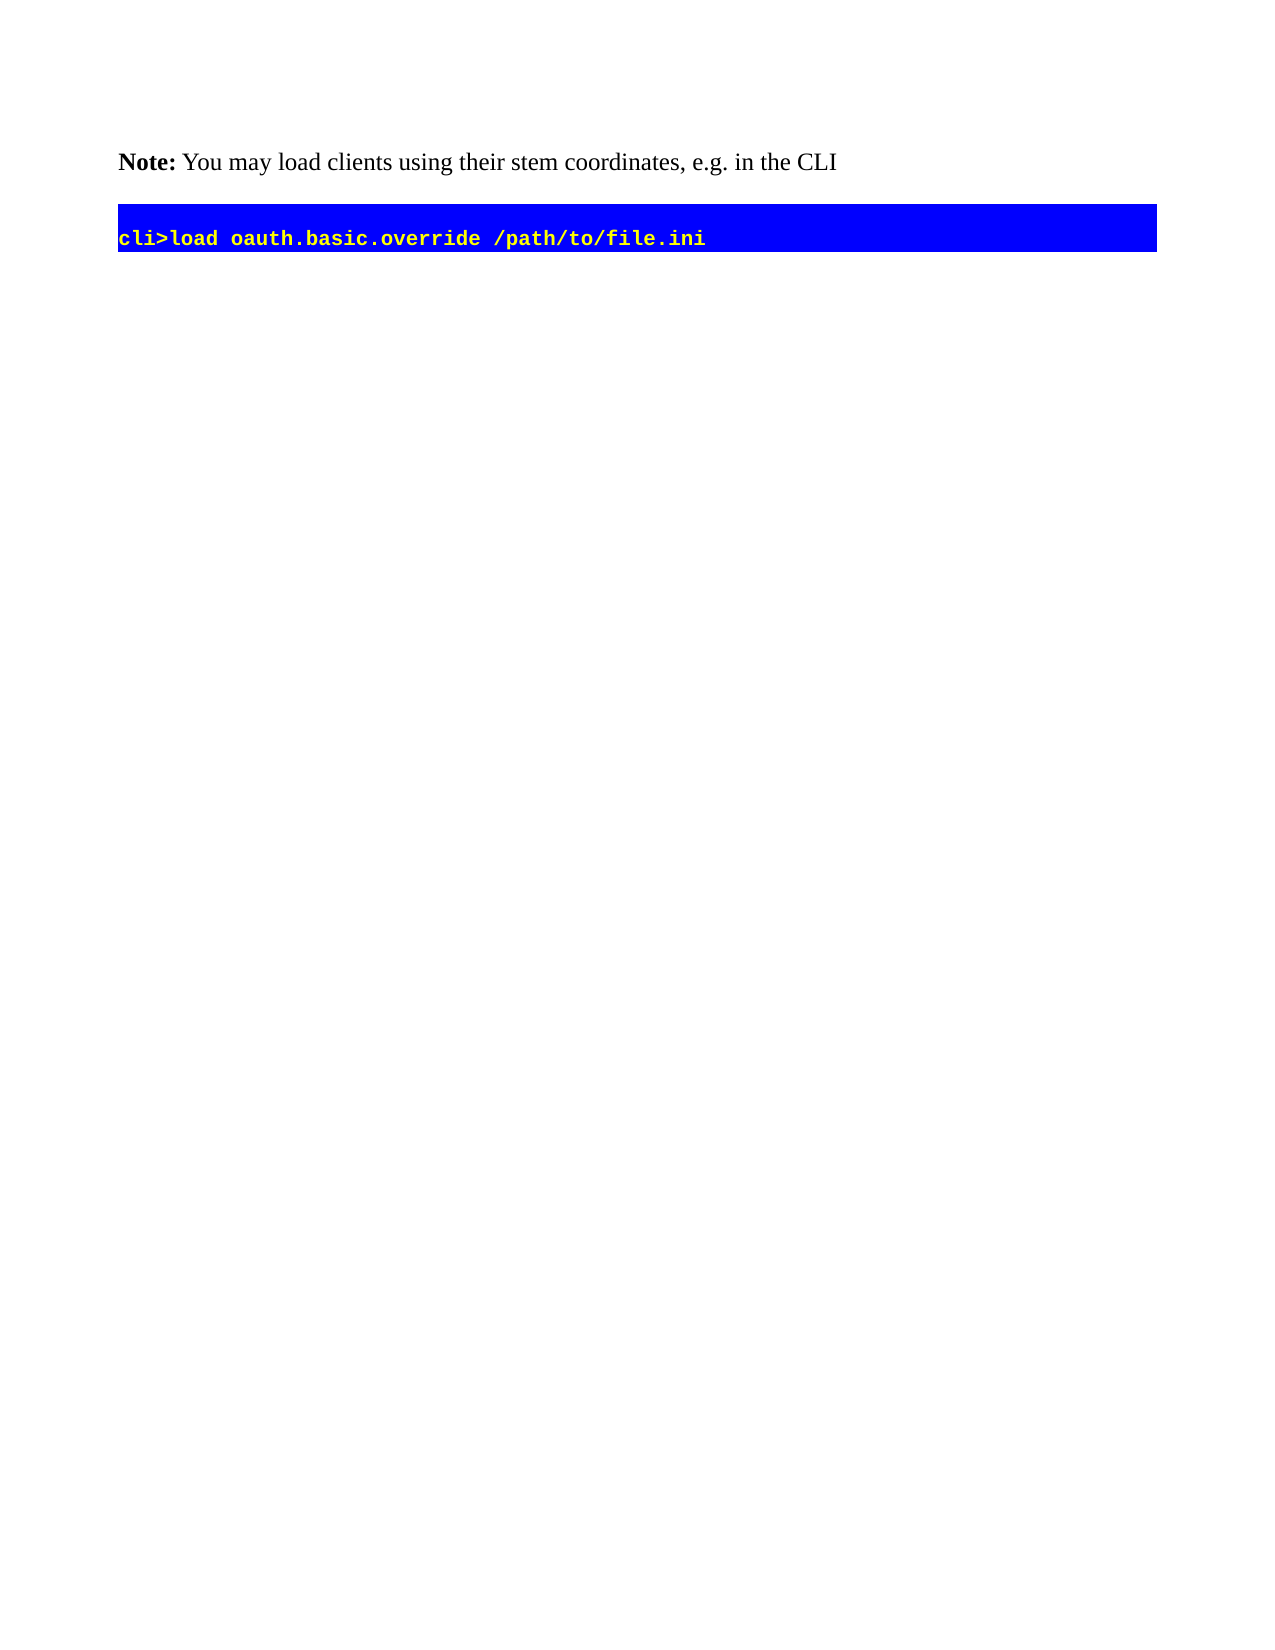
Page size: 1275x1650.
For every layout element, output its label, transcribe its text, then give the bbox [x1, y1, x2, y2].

text cli>load oauth.basic.override /path/to/file.ini [118, 228, 1157, 252]
text Note: You may load clients using their stem coordinates, e.g. in the CLI [118, 147, 1157, 176]
